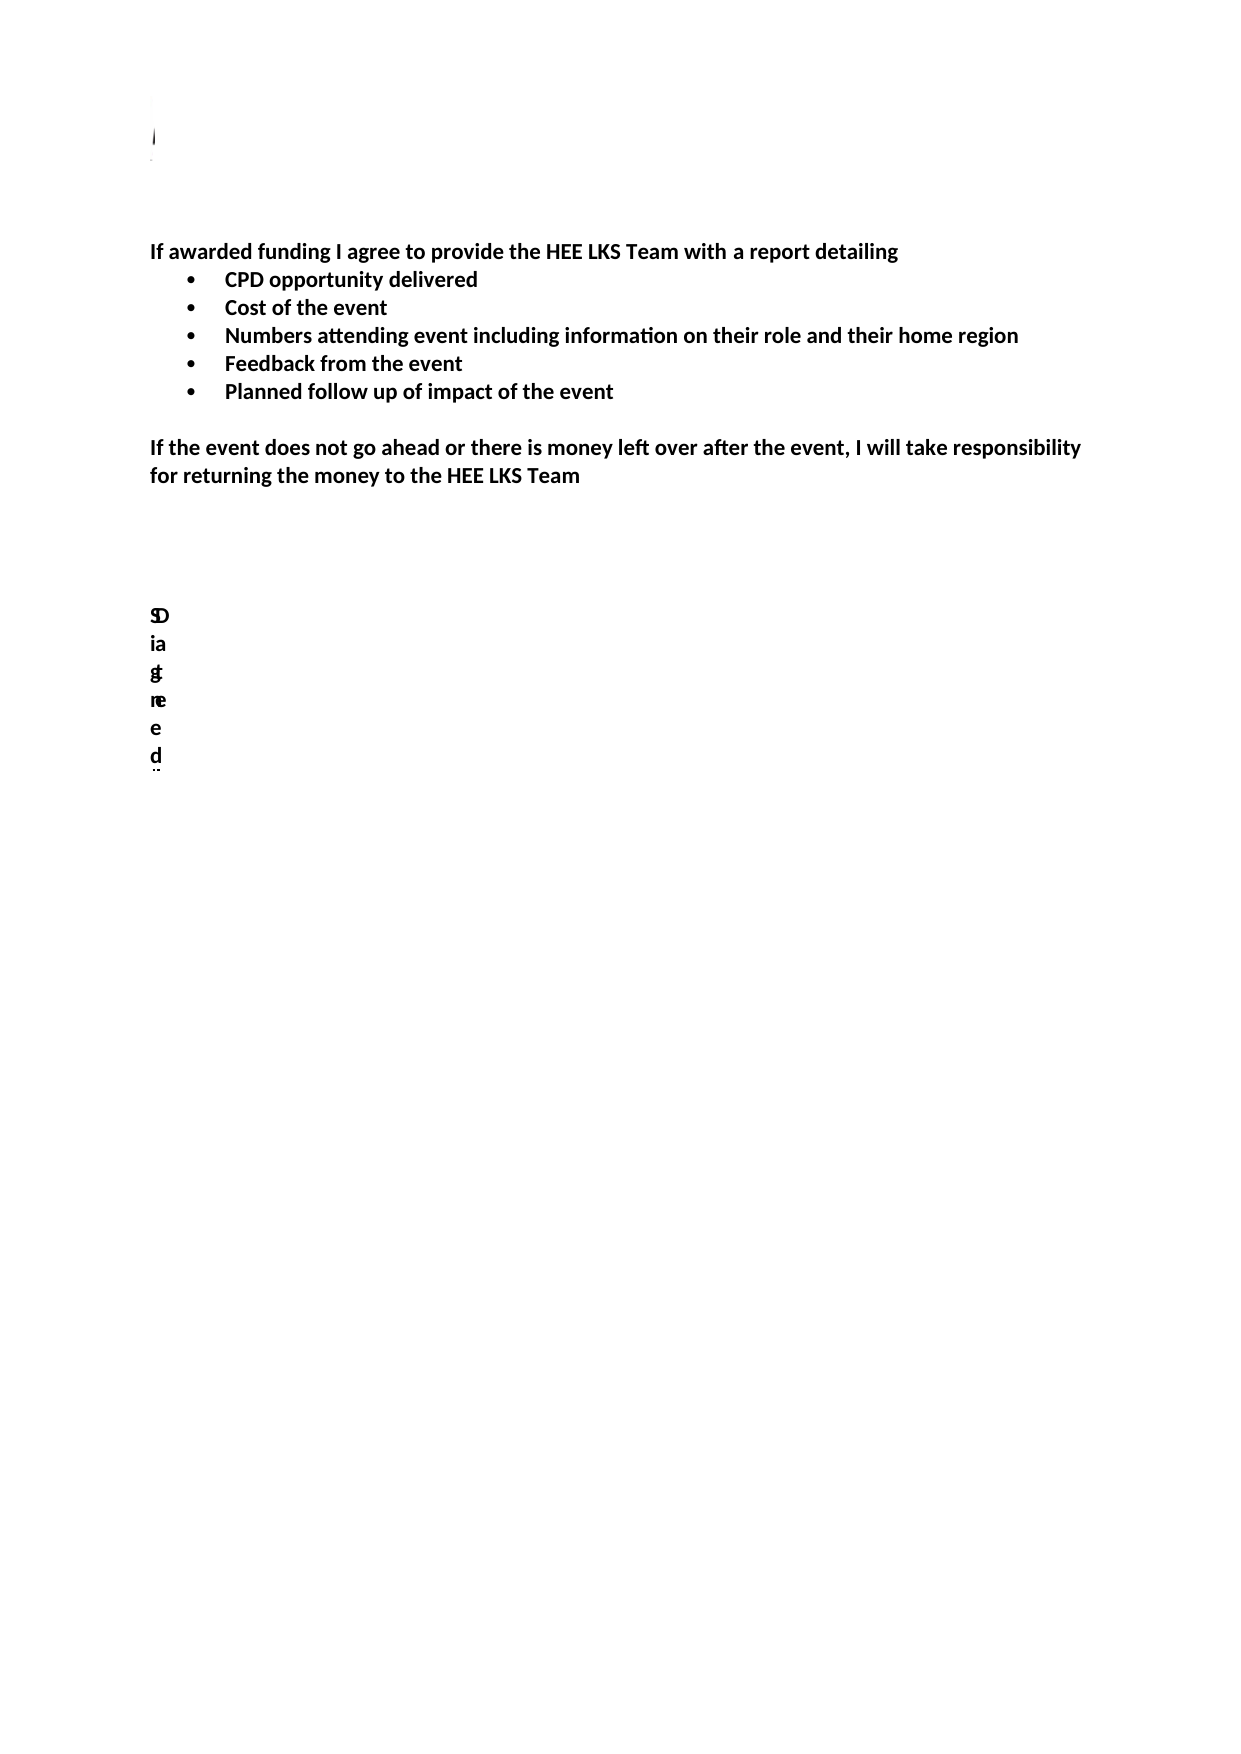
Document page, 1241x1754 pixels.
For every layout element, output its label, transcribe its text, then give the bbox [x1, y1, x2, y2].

list Cost of the event [187, 293, 1090, 321]
text If awarded funding I agree to provide the HEE LKS Team with a report detailing [150, 237, 1090, 265]
list Numbers attending event including information on their role and their home region [187, 321, 1090, 349]
list Planned follow up of impact of the event [187, 377, 1090, 405]
list Feedback from the event [187, 349, 1090, 377]
text If the event does not go ahead or there is money left over after the event, I will take responsibility for returning the money to the HEE LKS Team [150, 433, 1090, 489]
list CPD opportunity delivered [187, 265, 1090, 293]
